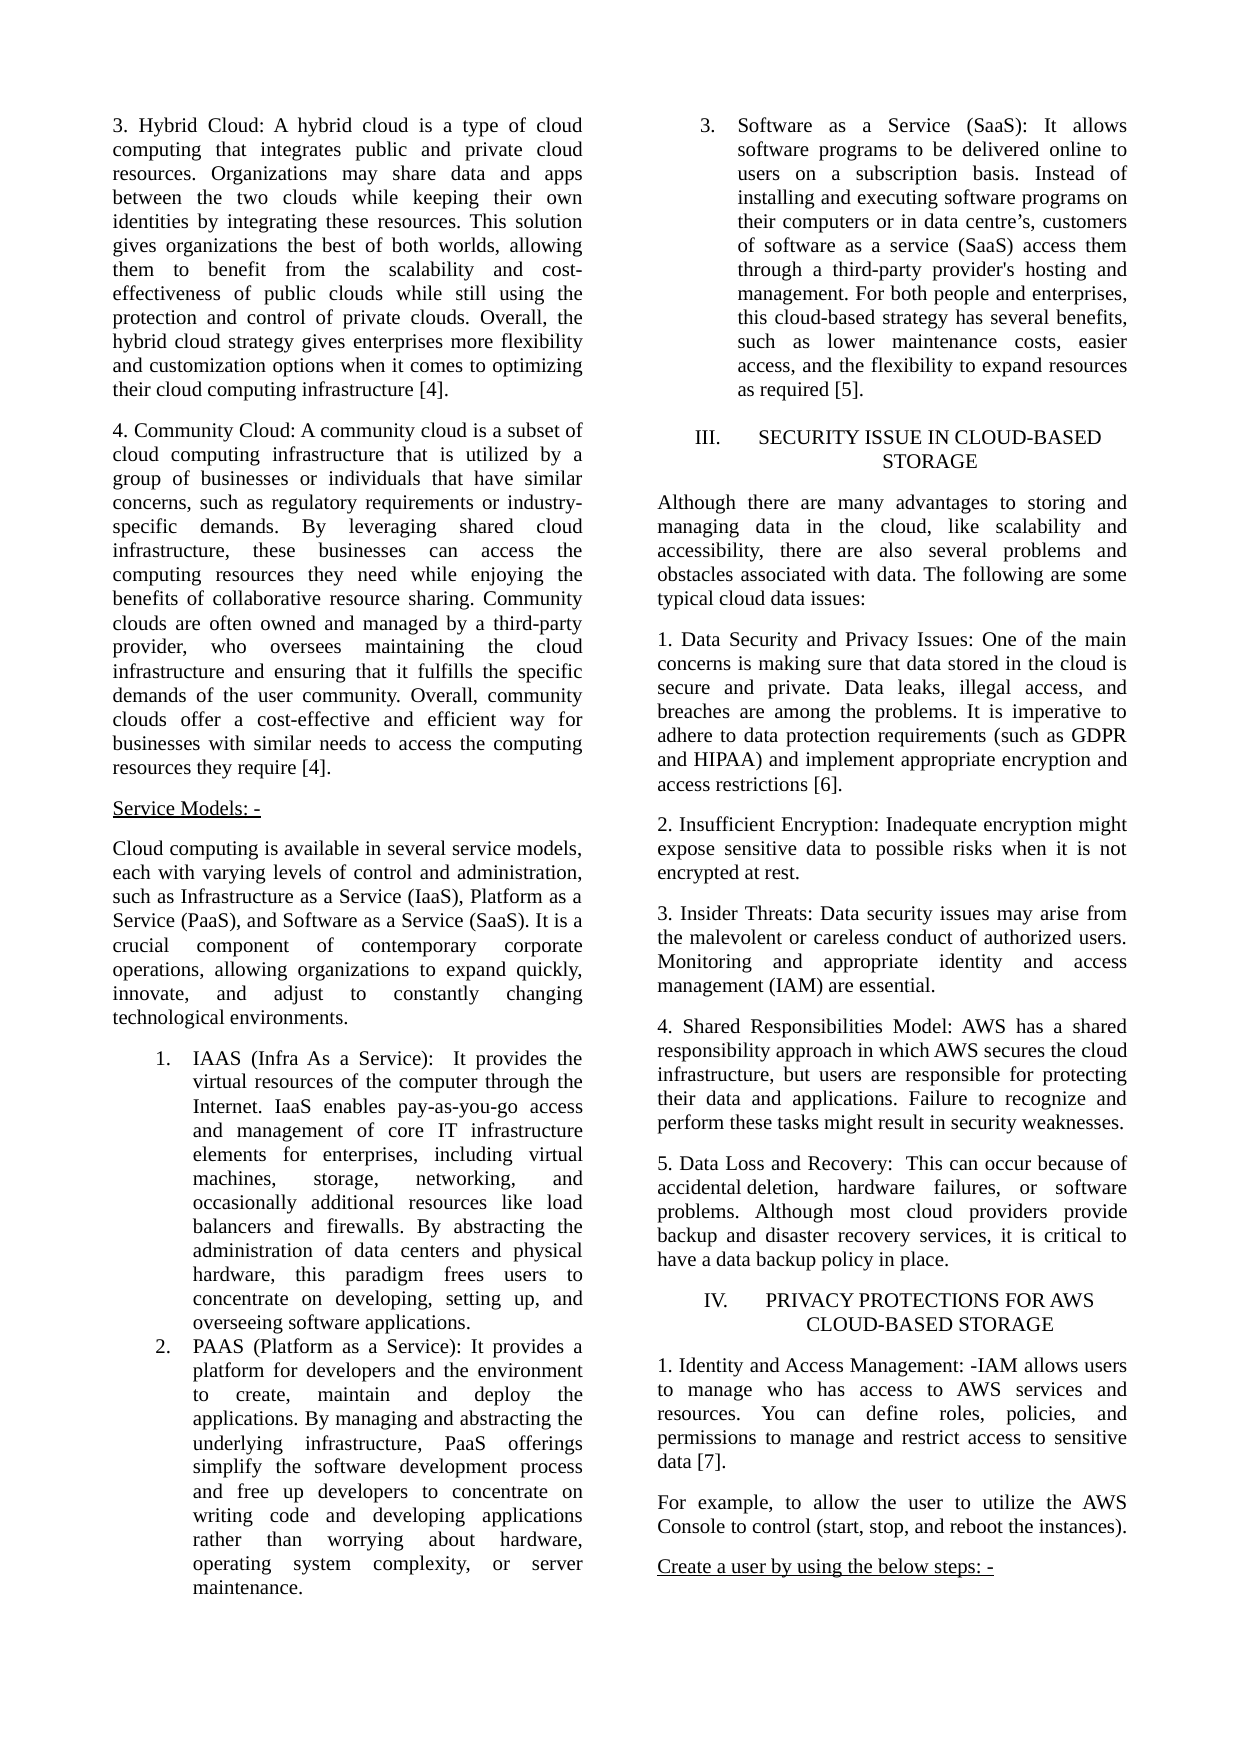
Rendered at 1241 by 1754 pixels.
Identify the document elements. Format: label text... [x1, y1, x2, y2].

text 4. Shared Responsibilities Model: AWS has a shared responsibility approach in which AWS secures the cloud infrastructure, but users are responsible for protecting their data and applications. Failure to recognize and perform these tasks might result in security weaknesses. [657, 1014, 1128, 1134]
text For example, to allow the user to utilize the AWS Console to control (start, stop, and reboot the instances). [657, 1490, 1128, 1538]
text 1. Data Security and Privacy Issues: One of the main concerns is making sure that data stored in the cloud is secure and private. Data leaks, illegal access, and breaches are among the problems. It is imperative to adhere to data protection requirements (such as GDPR and HIPAA) and implement appropriate encryption and access restrictions [6]. [657, 627, 1128, 796]
text 4. Community Cloud: A community cloud is a subset of cloud computing infrastructure that is utilized by a group of businesses or individuals that have similar concerns, such as regulatory requirements or industry-specific demands. By leveraging shared cloud infrastructure, these businesses can access the computing resources they need while enjoying the benefits of collaborative resource sharing. Community clouds are often owned and managed by a third-party provider, who oversees maintaining the cloud infrastructure and ensuring that it fulfills the specific demands of the user community. Overall, community clouds offer a cost-effective and efficient way for businesses with similar needs to access the computing resources they require [4]. [112, 418, 583, 779]
list Software as a Service (SaaS): It allows software programs to be delivered online to users on a subscription basis. Instead of installing and executing software programs on their computers or in data centre’s, customers of software as a service (SaaS) access them through a third-party provider's hosting and management. For both people and enterprises, this cloud-based strategy has several benefits, such as lower maintenance costs, easier access, and the flexibility to expand resources as required [5]. [700, 112, 1128, 401]
text 2. Insufficient Encryption: Inadequate encryption might expose sensitive data to possible risks when it is not encrypted at rest. [657, 812, 1128, 884]
list PRIVACY PROTECTIONS FOR AWS CLOUD-BASED STORAGE [694, 1288, 1128, 1336]
text 1. Identity and Access Management: -IAM allows users to manage who has access to AWS services and resources. You can define roles, policies, and permissions to manage and restrict access to sensitive data [7]. [657, 1353, 1128, 1473]
list PAAS (Platform as a Service): It provides a platform for developers and the environment to create, maintain and deploy the applications. By managing and abstracting the underlying infrastructure, PaaS offerings simplify the software development process and free up developers to concentrate on writing code and developing applications rather than worrying about hardware, operating system complexity, or server maintenance. [155, 1334, 583, 1599]
text Although there are many advantages to storing and managing data in the cloud, like scalability and accessibility, there are also several problems and obstacles associated with data. The following are some typical cloud data issues: [657, 490, 1128, 610]
list IAAS (Infra As a Service): It provides the virtual resources of the computer through the Internet. IaaS enables pay-as-you-go access and management of core IT infrastructure elements for enterprises, including virtual machines, storage, networking, and occasionally additional resources like load balancers and firewalls. By abstracting the administration of data centers and physical hardware, this paradigm frees users to concentrate on developing, setting up, and overseeing software applications. [155, 1045, 583, 1334]
text 3. Insider Threats: Data security issues may arise from the malevolent or careless conduct of authorized users. Monitoring and appropriate identity and access management (IAM) are essential. [657, 901, 1128, 997]
text 5. Data Loss and Recovery: This can occur because of accidental deletion, hardware failures, or software problems. Although most cloud providers provide backup and disaster recovery services, it is critical to have a data backup policy in place. [657, 1151, 1128, 1271]
list SECURITY ISSUE IN CLOUD-BASED STORAGE [694, 425, 1128, 473]
text Service Models: - [112, 796, 583, 819]
text 3. Hybrid Cloud: A hybrid cloud is a type of cloud computing that integrates public and private cloud resources. Organizations may share data and apps between the two clouds while keeping their own identities by integrating these resources. This solution gives organizations the best of both worlds, allowing them to benefit from the scalability and cost-effectiveness of public clouds while still using the protection and control of private clouds. Overall, the hybrid cloud strategy gives enterprises more flexibility and customization options when it comes to optimizing their cloud computing infrastructure [4]. [112, 112, 583, 401]
text Create a user by using the below steps: - [657, 1554, 1128, 1578]
text Cloud computing is available in several service models, each with varying levels of control and administration, such as Infrastructure as a Service (IaaS), Platform as a Service (PaaS), and Software as a Service (SaaS). It is a crucial component of contemporary corporate operations, allowing organizations to expand quickly, innovate, and adjust to constantly changing technological environments. [112, 836, 583, 1029]
